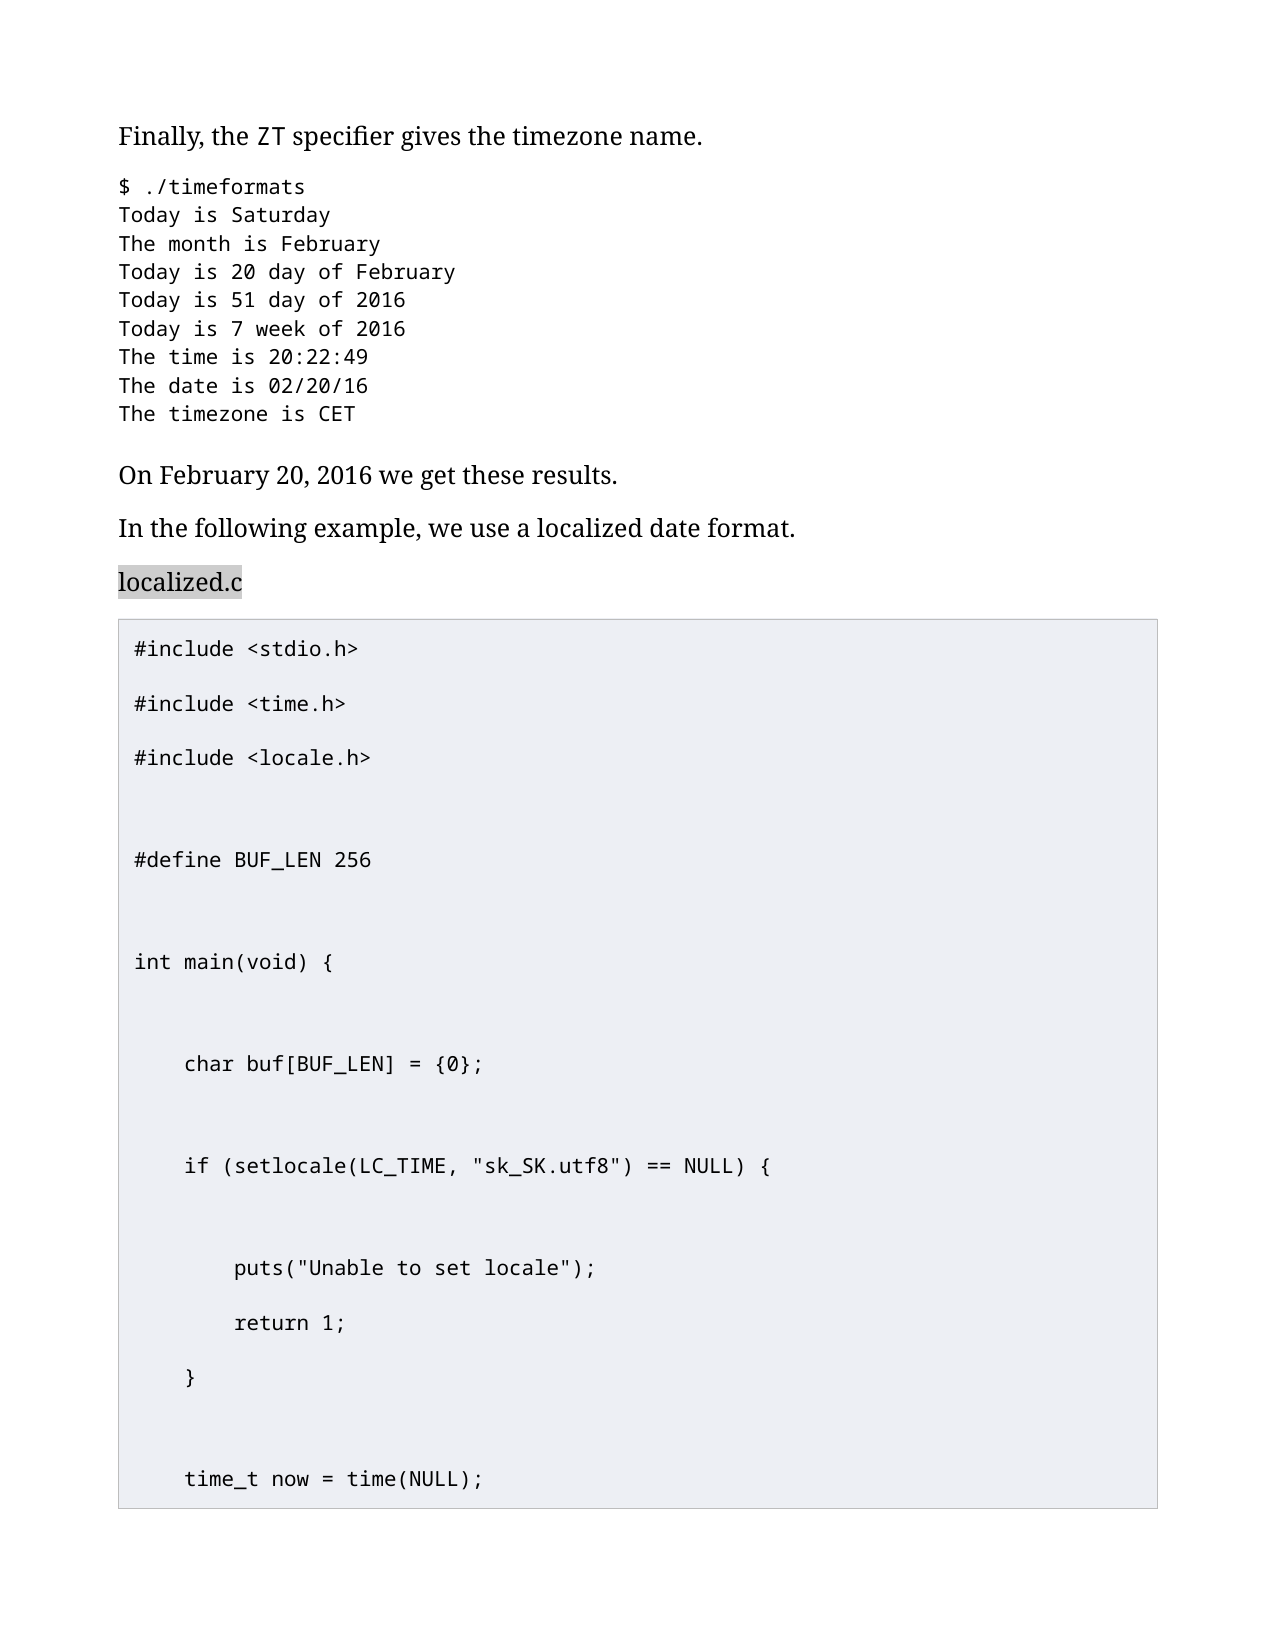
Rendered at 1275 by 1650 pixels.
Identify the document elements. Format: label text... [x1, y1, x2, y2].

text Finally, the ZT specifier gives the timezone name. [118, 118, 1157, 152]
text Today is 51 day of 2016 [118, 286, 1157, 314]
text The timezone is CET [118, 399, 1157, 428]
text time_t now = time(NULL); [119, 1448, 1157, 1508]
text if (setlocale(LC_TIME, "sk_SK.utf8") == NULL) { [119, 1135, 1157, 1179]
text char buf[BUF_LEN] = {0}; [119, 1033, 1157, 1077]
text #include <time.h> [119, 673, 1157, 717]
text localized.c [118, 565, 1157, 599]
text Today is 20 day of February [118, 257, 1157, 286]
text #define BUF_LEN 256 [119, 829, 1157, 873]
text #include <stdio.h> [119, 620, 1157, 663]
text return 1; [119, 1292, 1157, 1336]
text $ ./timeformats [118, 172, 1157, 200]
text On February 20, 2016 we get these results. [118, 457, 1157, 491]
text Today is Saturday [118, 200, 1157, 229]
text puts("Unable to set locale"); [119, 1237, 1157, 1282]
text In the following example, we use a localized date format. [118, 511, 1157, 545]
text The date is 02/20/16 [118, 371, 1157, 399]
text #include <locale.h> [119, 727, 1157, 771]
text int main(void) { [119, 931, 1157, 975]
text The time is 20:22:49 [118, 342, 1157, 371]
text Today is 7 week of 2016 [118, 314, 1157, 342]
text The month is February [118, 229, 1157, 257]
text } [119, 1346, 1157, 1391]
